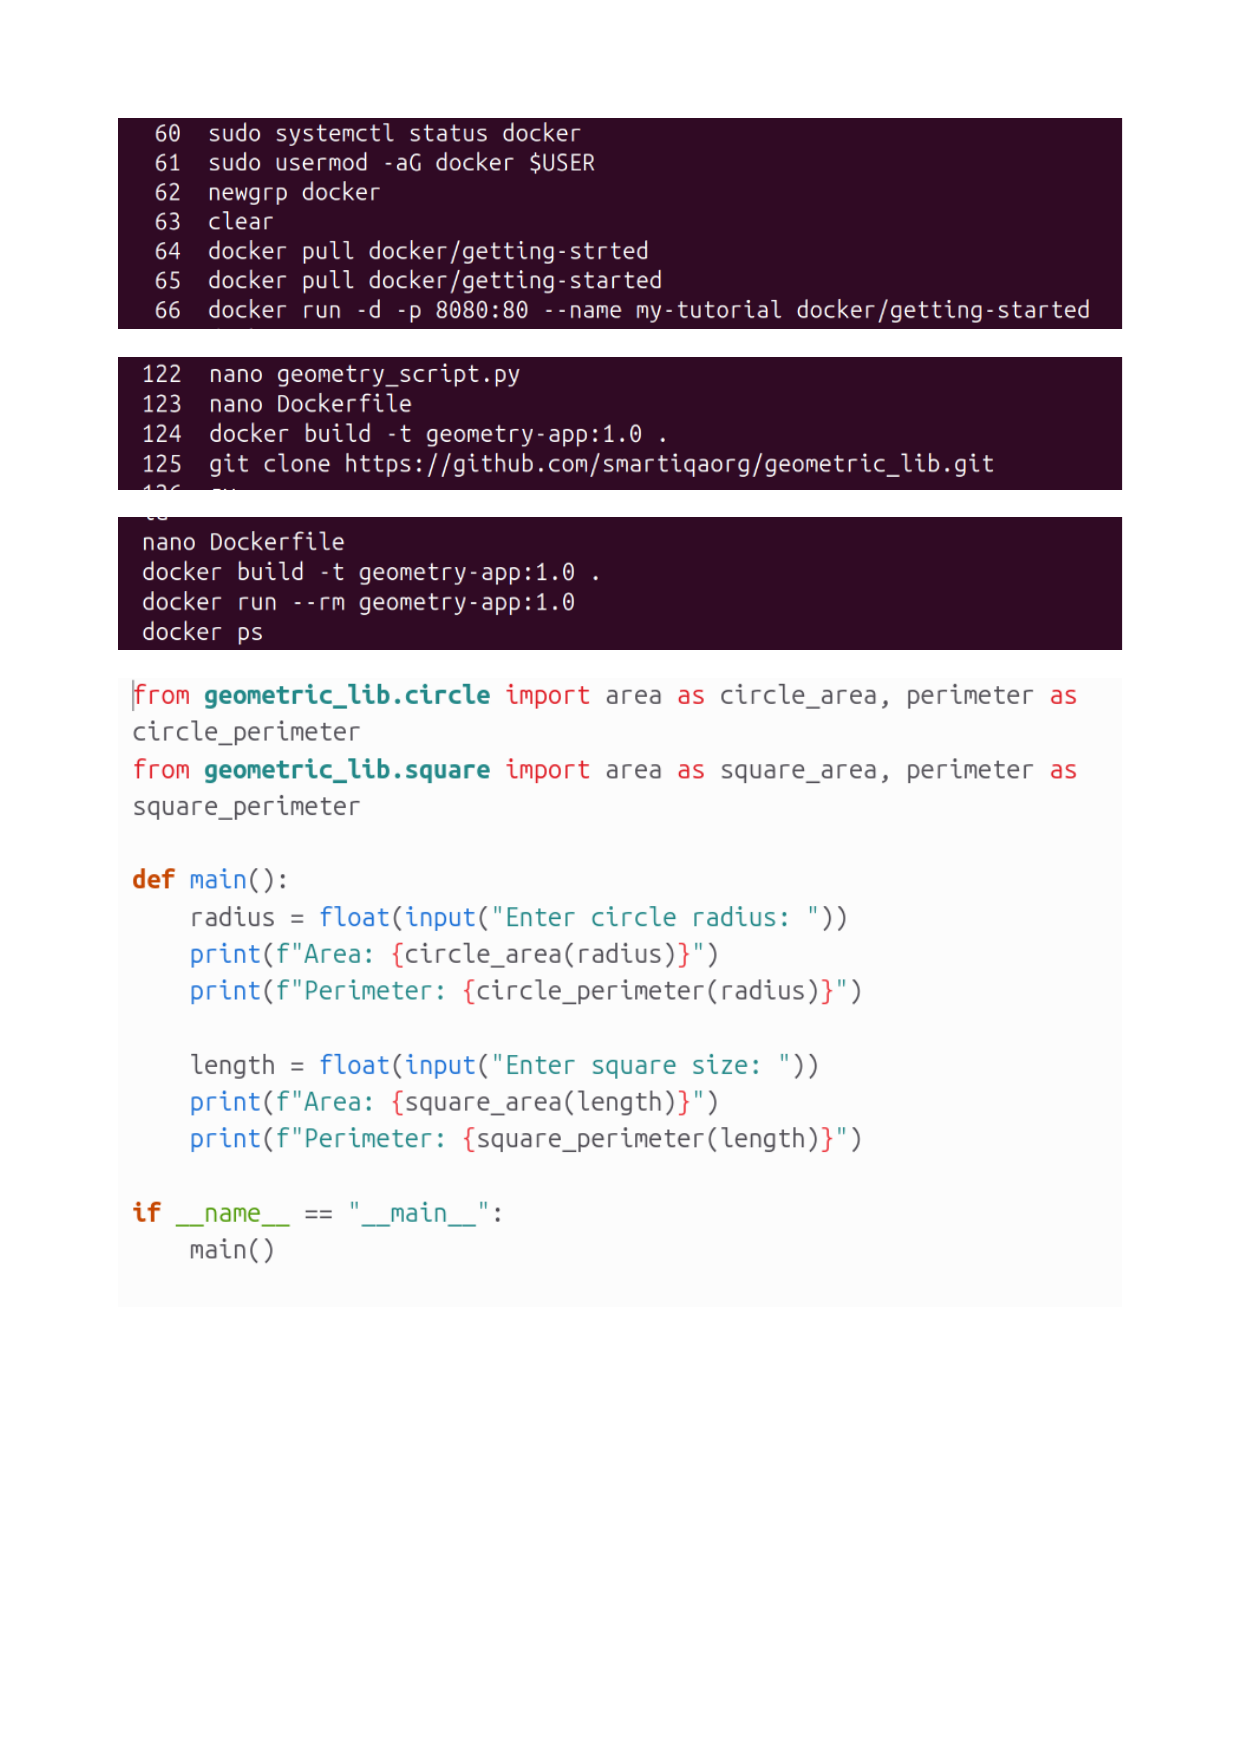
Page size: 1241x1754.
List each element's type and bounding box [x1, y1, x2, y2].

picture [118, 357, 1123, 490]
picture [118, 517, 1123, 650]
picture [118, 678, 1123, 1307]
picture [118, 118, 1123, 329]
